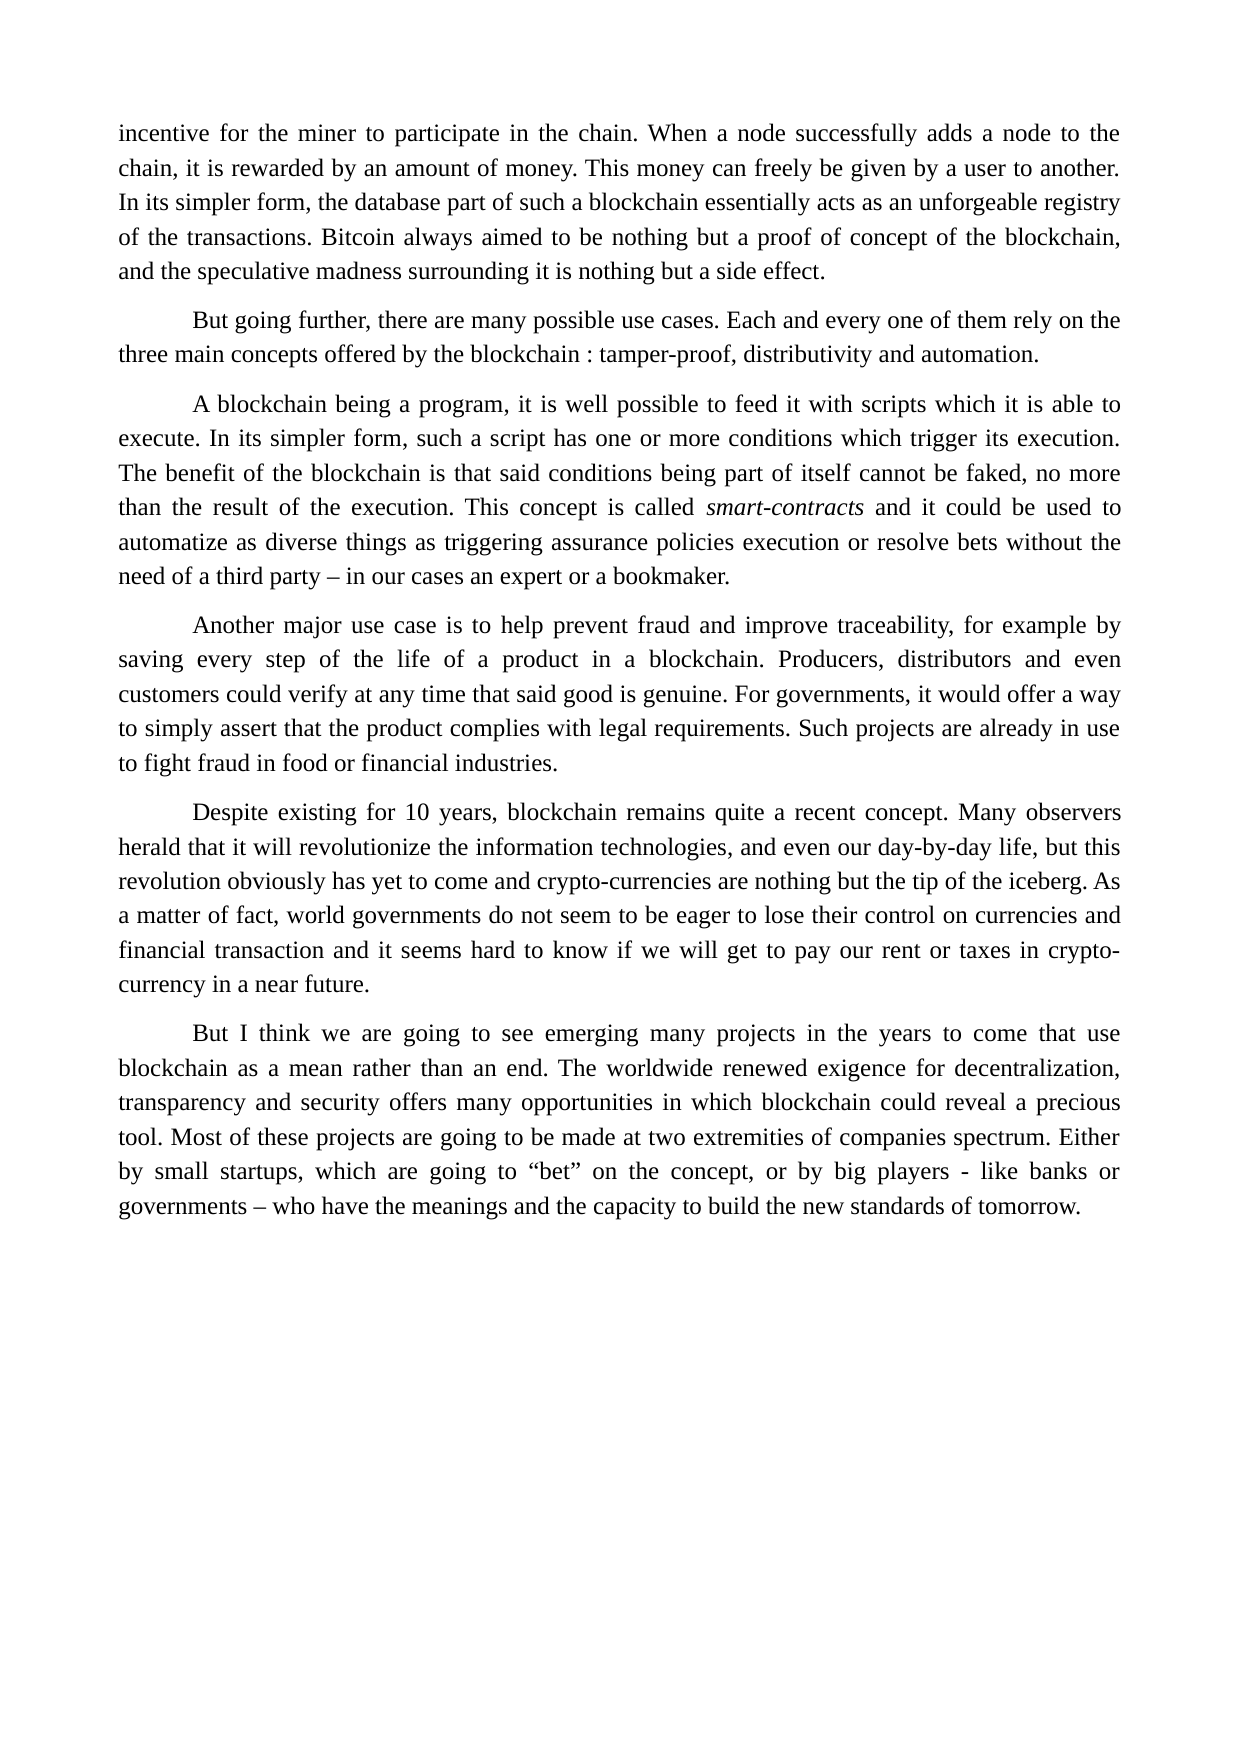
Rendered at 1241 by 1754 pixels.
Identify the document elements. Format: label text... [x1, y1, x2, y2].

text But I think we are going to see emerging many projects in the years to come that use blockchain as a mean rather than an end. The worldwide renewed exigence for decentralization, transparency and security offers many opportunities in which blockchain could reveal a precious tool. Most of these projects are going to be made at two extremities of companies spectrum. Either by small startups, which are going to “bet” on the concept, or by big players - like banks or governments – who have the meanings and the capacity to build the new standards of tomorrow. [118, 1018, 1122, 1220]
text incentive for the miner to participate in the chain. When a node successfully adds a node to the chain, it is rewarded by an amount of money. This money can freely be given by a user to another. In its simpler form, the database part of such a blockchain essentially acts as an unforgeable registry of the transactions. Bitcoin always aimed to be nothing but a proof of concept of the blockchain, and the speculative madness surrounding it is nothing but a side effect. [118, 118, 1122, 285]
text But going further, there are many possible use cases. Each and every one of them rely on the three main concepts offered by the blockchain : tamper-proof, distributivity and automation. [118, 305, 1122, 368]
text Despite existing for 10 years, blockchain remains quite a recent concept. Many observers herald that it will revolutionize the information technologies, and even our day-by-day life, but this revolution obviously has yet to come and crypto-currencies are nothing but the tip of the iceberg. As a matter of fact, world governments do not seem to be eager to lose their control on currencies and financial transaction and it seems hard to know if we will get to pay our rent or taxes in crypto-currency in a near future. [118, 797, 1122, 998]
text Another major use case is to help prevent fraud and improve traceability, for example by saving every step of the life of a product in a blockchain. Producers, distributors and even customers could verify at any time that said good is genuine. For governments, it would offer a way to simply assert that the product complies with legal requirements. Such projects are already in use to fight fraud in food or financial industries. [118, 610, 1122, 777]
text A blockchain being a program, it is well possible to feed it with scripts which it is able to execute. In its simpler form, such a script has one or more conditions which trigger its execution. The benefit of the blockchain is that said conditions being part of itself cannot be faked, no more than the result of the execution. This concept is called smart-contracts and it could be used to automatize as diverse things as triggering assurance policies execution or resolve bets without the need of a third party – in our cases an expert or a bookmaker. [118, 389, 1122, 590]
